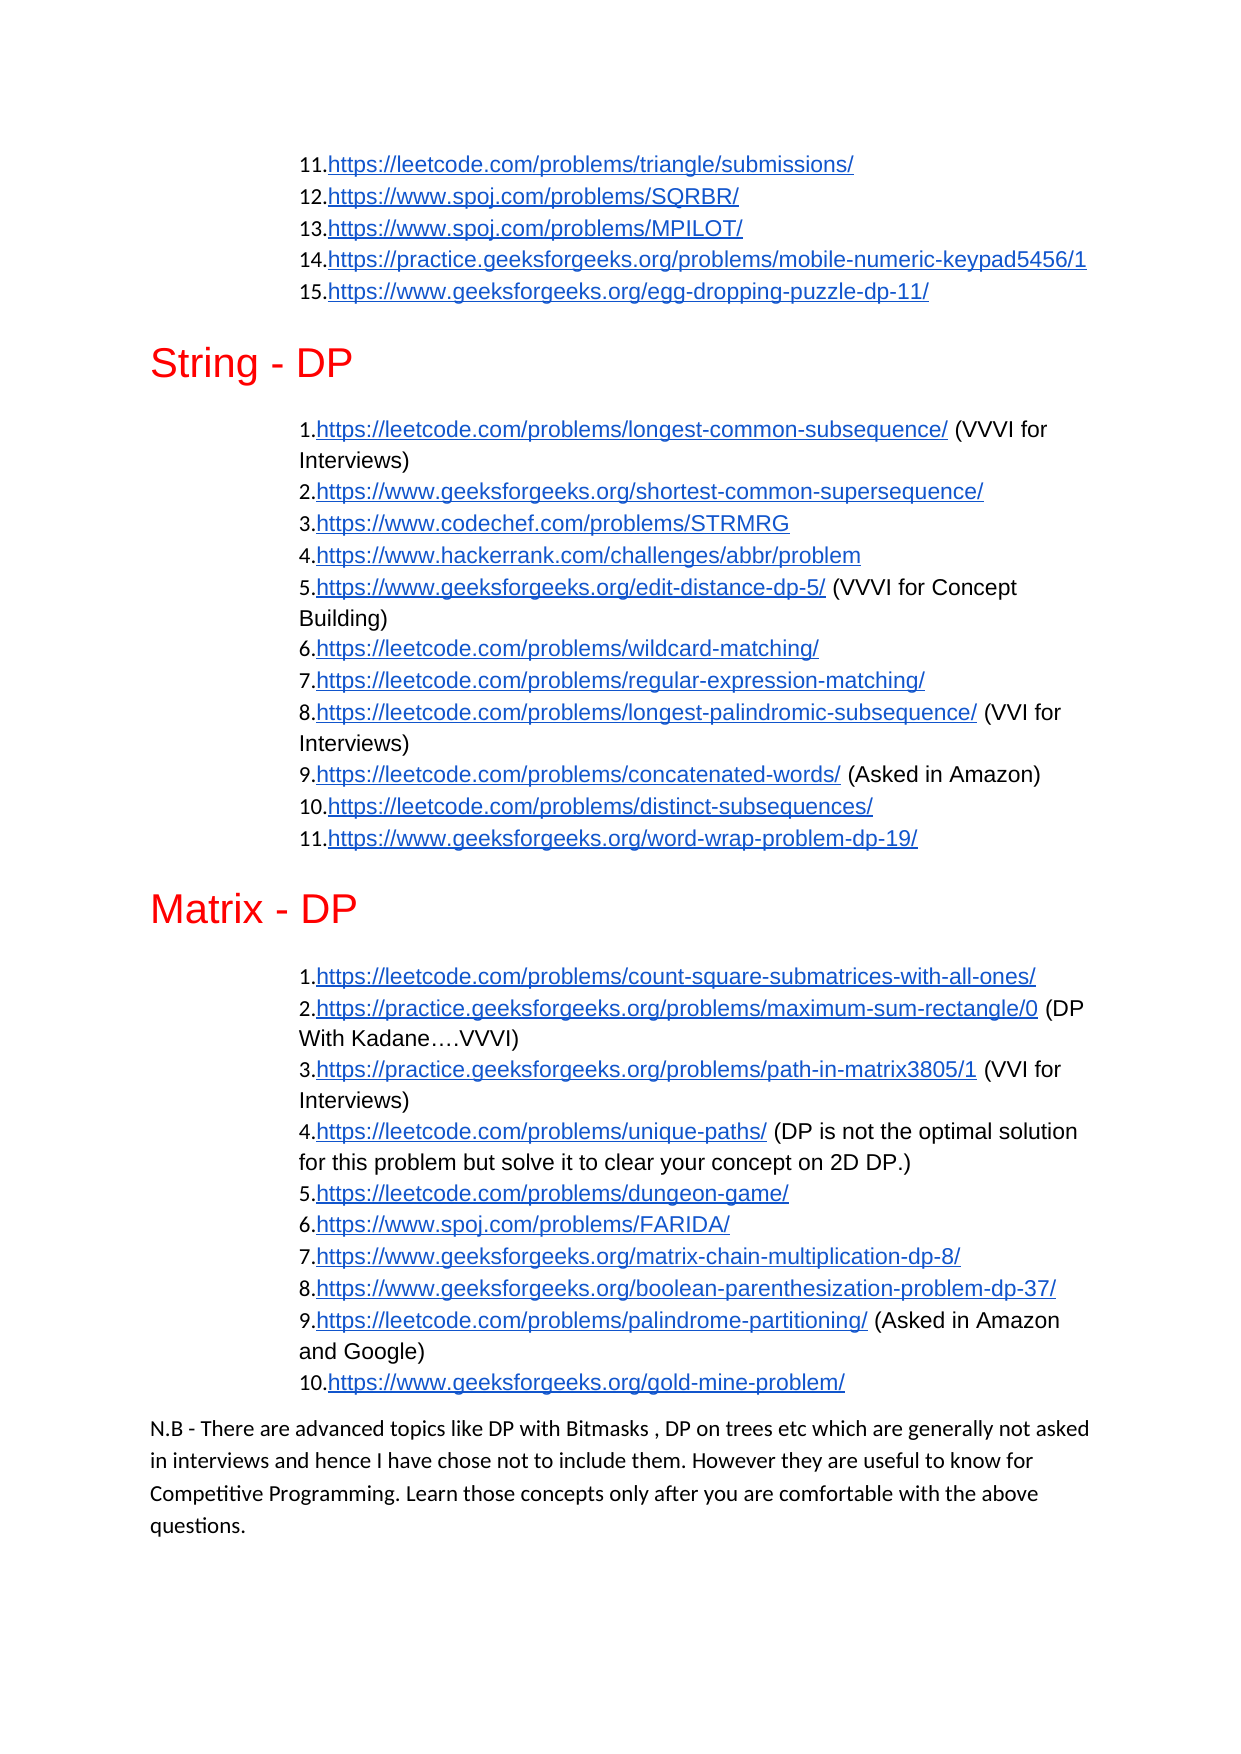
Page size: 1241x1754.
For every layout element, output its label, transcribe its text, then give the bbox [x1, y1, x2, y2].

list https://www.geeksforgeeks.org/egg-dropping-puzzle-dp-11/ [225, 277, 1090, 306]
list https://leetcode.com/problems/dungeon-game/ [225, 1179, 1090, 1207]
text N.B - There are advanced topics like DP with Bitmasks , DP on trees etc which are generally not asked in interviews and hence I have chose not to include them. However they are useful to know for Competitive Programming. Learn those concepts only after you are comfortable with the above questions. [150, 1414, 1090, 1539]
list https://practice.geeksforgeeks.org/problems/path-in-matrix3805/1 (VVI for Interviews) [225, 1055, 1090, 1113]
list https://leetcode.com/problems/concatenated-words/ (Asked in Amazon) [225, 760, 1090, 788]
list https://www.geeksforgeeks.org/shortest-common-supersequence/ [225, 477, 1090, 505]
list https://leetcode.com/problems/count-square-submatrices-with-all-ones/ [225, 962, 1090, 990]
subtitle Matrix - DP [150, 885, 1090, 933]
subtitle String - DP [150, 338, 1090, 386]
list https://leetcode.com/problems/triangle/submissions/ [225, 150, 1090, 178]
list https://www.geeksforgeeks.org/edit-distance-dp-5/ (VVVI for Concept Building) [225, 573, 1090, 631]
list https://leetcode.com/problems/wildcard-matching/ [225, 634, 1090, 663]
list https://leetcode.com/problems/regular-expression-matching/ [225, 666, 1090, 694]
list https://www.codechef.com/problems/STRMRG [225, 509, 1090, 537]
list https://practice.geeksforgeeks.org/problems/mobile-numeric-keypad5456/1 [225, 246, 1090, 274]
list https://www.geeksforgeeks.org/matrix-chain-multiplication-dp-8/ [225, 1242, 1090, 1271]
list https://leetcode.com/problems/palindrome-partitioning/ (Asked in Amazon and Google) [225, 1306, 1090, 1364]
list https://www.spoj.com/problems/MPILOT/ [225, 214, 1090, 242]
list https://leetcode.com/problems/unique-paths/ (DP is not the optimal solution for this problem but solve it to clear your concept on 2D DP.) [225, 1117, 1090, 1175]
list https://leetcode.com/problems/longest-common-subsequence/ (VVVI for Interviews) [225, 416, 1090, 474]
list https://practice.geeksforgeeks.org/problems/maximum-sum-rectangle/0 (DP With Kadane….VVVI) [225, 994, 1090, 1052]
list https://leetcode.com/problems/distinct-subsequences/ [225, 792, 1090, 820]
list https://www.geeksforgeeks.org/gold-mine-problem/ [225, 1368, 1090, 1396]
list https://www.spoj.com/problems/FARIDA/ [225, 1211, 1090, 1239]
list https://www.spoj.com/problems/SQRBR/ [225, 182, 1090, 210]
list https://www.geeksforgeeks.org/word-wrap-problem-dp-19/ [225, 824, 1090, 852]
list https://www.hackerrank.com/challenges/abbr/problem [225, 541, 1090, 569]
list https://leetcode.com/problems/longest-palindromic-subsequence/ (VVI for Interviews) [225, 698, 1090, 756]
list https://www.geeksforgeeks.org/boolean-parenthesization-problem-dp-37/ [225, 1274, 1090, 1302]
